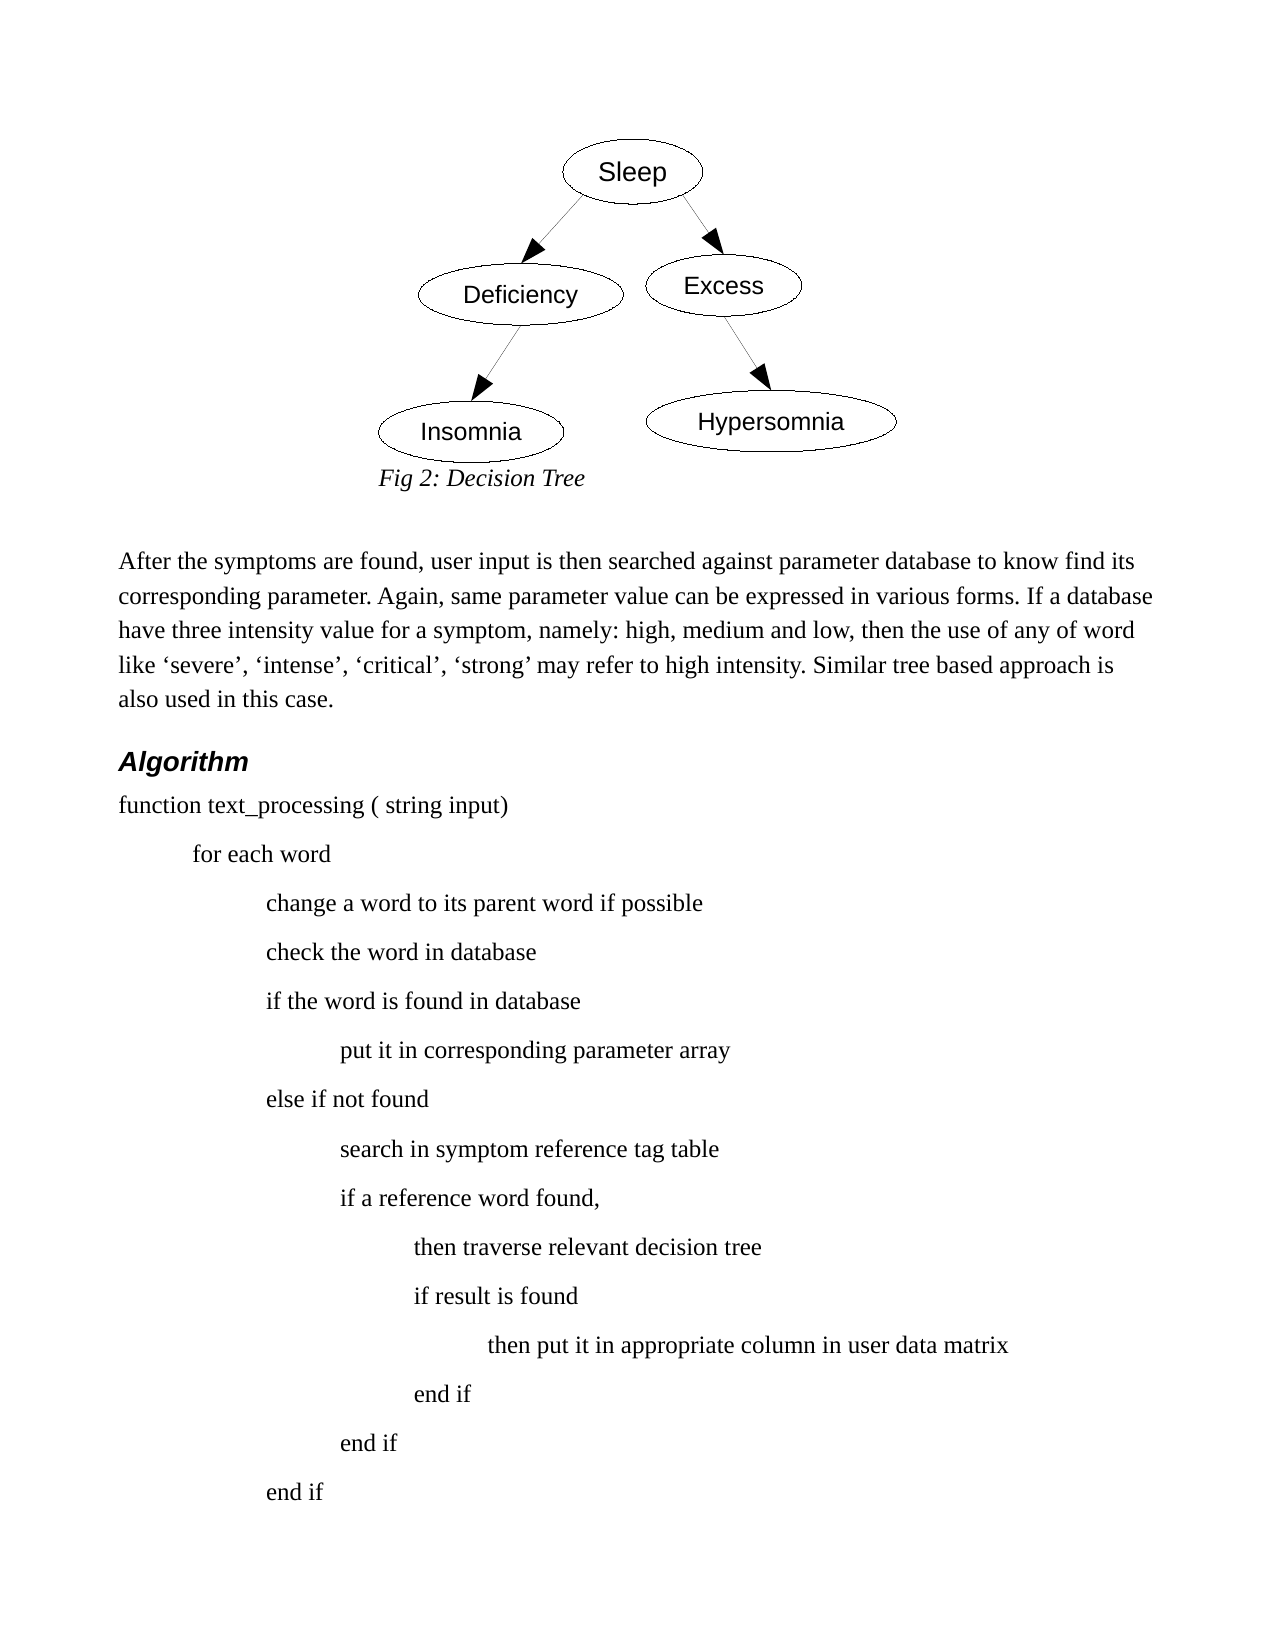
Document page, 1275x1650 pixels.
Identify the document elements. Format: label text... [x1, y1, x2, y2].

text put it in corresponding parameter array [118, 1036, 1157, 1064]
text if the word is found in database [118, 986, 1157, 1015]
text else if not found [118, 1084, 1157, 1113]
text Fig 2: Decision Tree [378, 152, 897, 492]
text search in symptom reference tag table [118, 1134, 1157, 1162]
text function text_processing ( string input) [118, 790, 1157, 819]
text end if [118, 1428, 1157, 1457]
text end if [118, 1477, 1157, 1506]
text if a reference word found, [118, 1183, 1157, 1211]
subtitle Algorithm [118, 746, 1157, 778]
text for each word [118, 839, 1157, 868]
text end if [118, 1379, 1157, 1408]
text then traverse relevant decision tree [118, 1232, 1157, 1261]
text change a word to its parent word if possible [118, 888, 1157, 917]
text After the symptoms are found, user input is then searched against parameter database to know find its corresponding parameter. Again, same parameter value can be expressed in various forms. If a database have three intensity value for a symptom, namely: high, medium and low, then the use of any of word like ‘severe’, ‘intense’, ‘critical’, ‘strong’ may refer to high intensity. Similar tree based approach is also used in this case. [118, 546, 1157, 713]
text if result is found [118, 1281, 1157, 1309]
text then put it in appropriate column in user data matrix [118, 1330, 1157, 1359]
text check the word in database [118, 937, 1157, 966]
